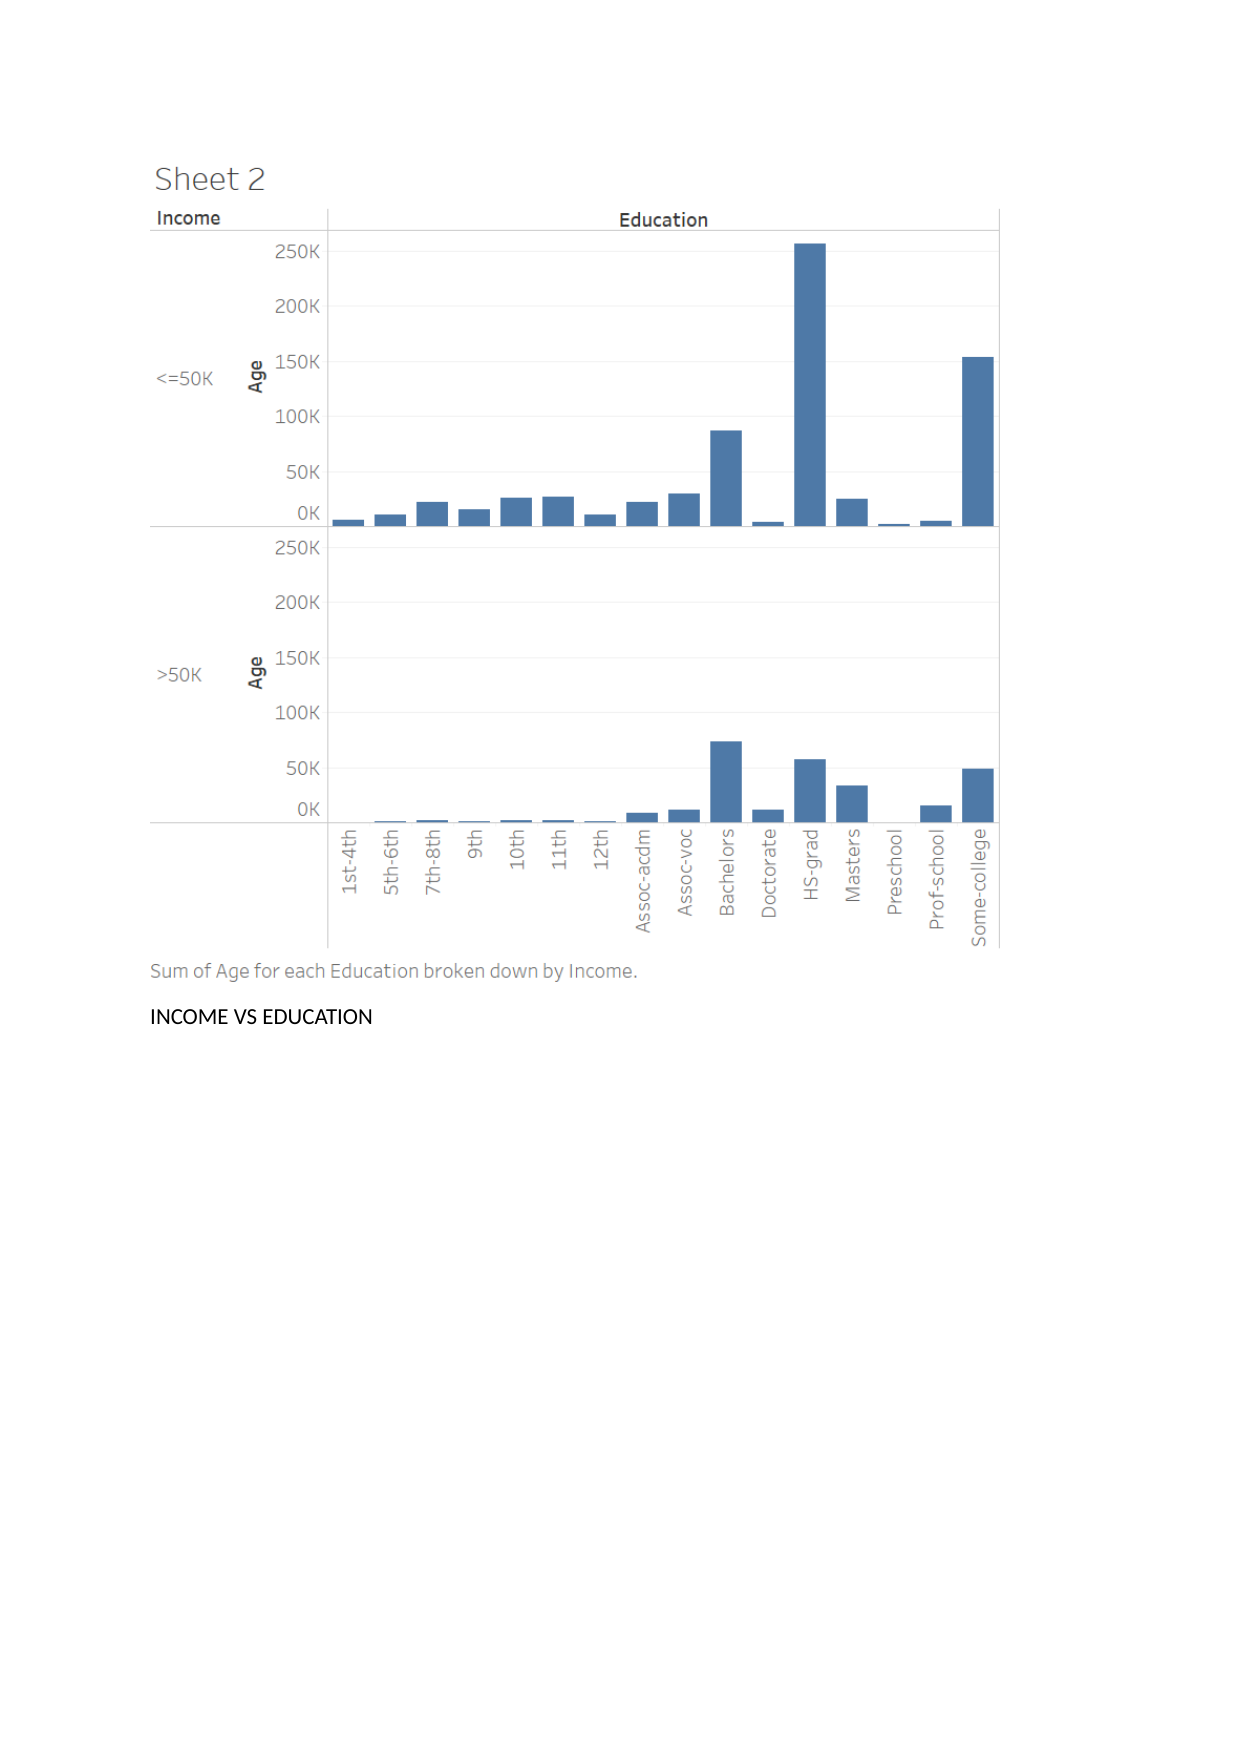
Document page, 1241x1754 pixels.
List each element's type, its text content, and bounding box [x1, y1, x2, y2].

text INCOME VS EDUCATION [150, 1002, 1090, 1030]
